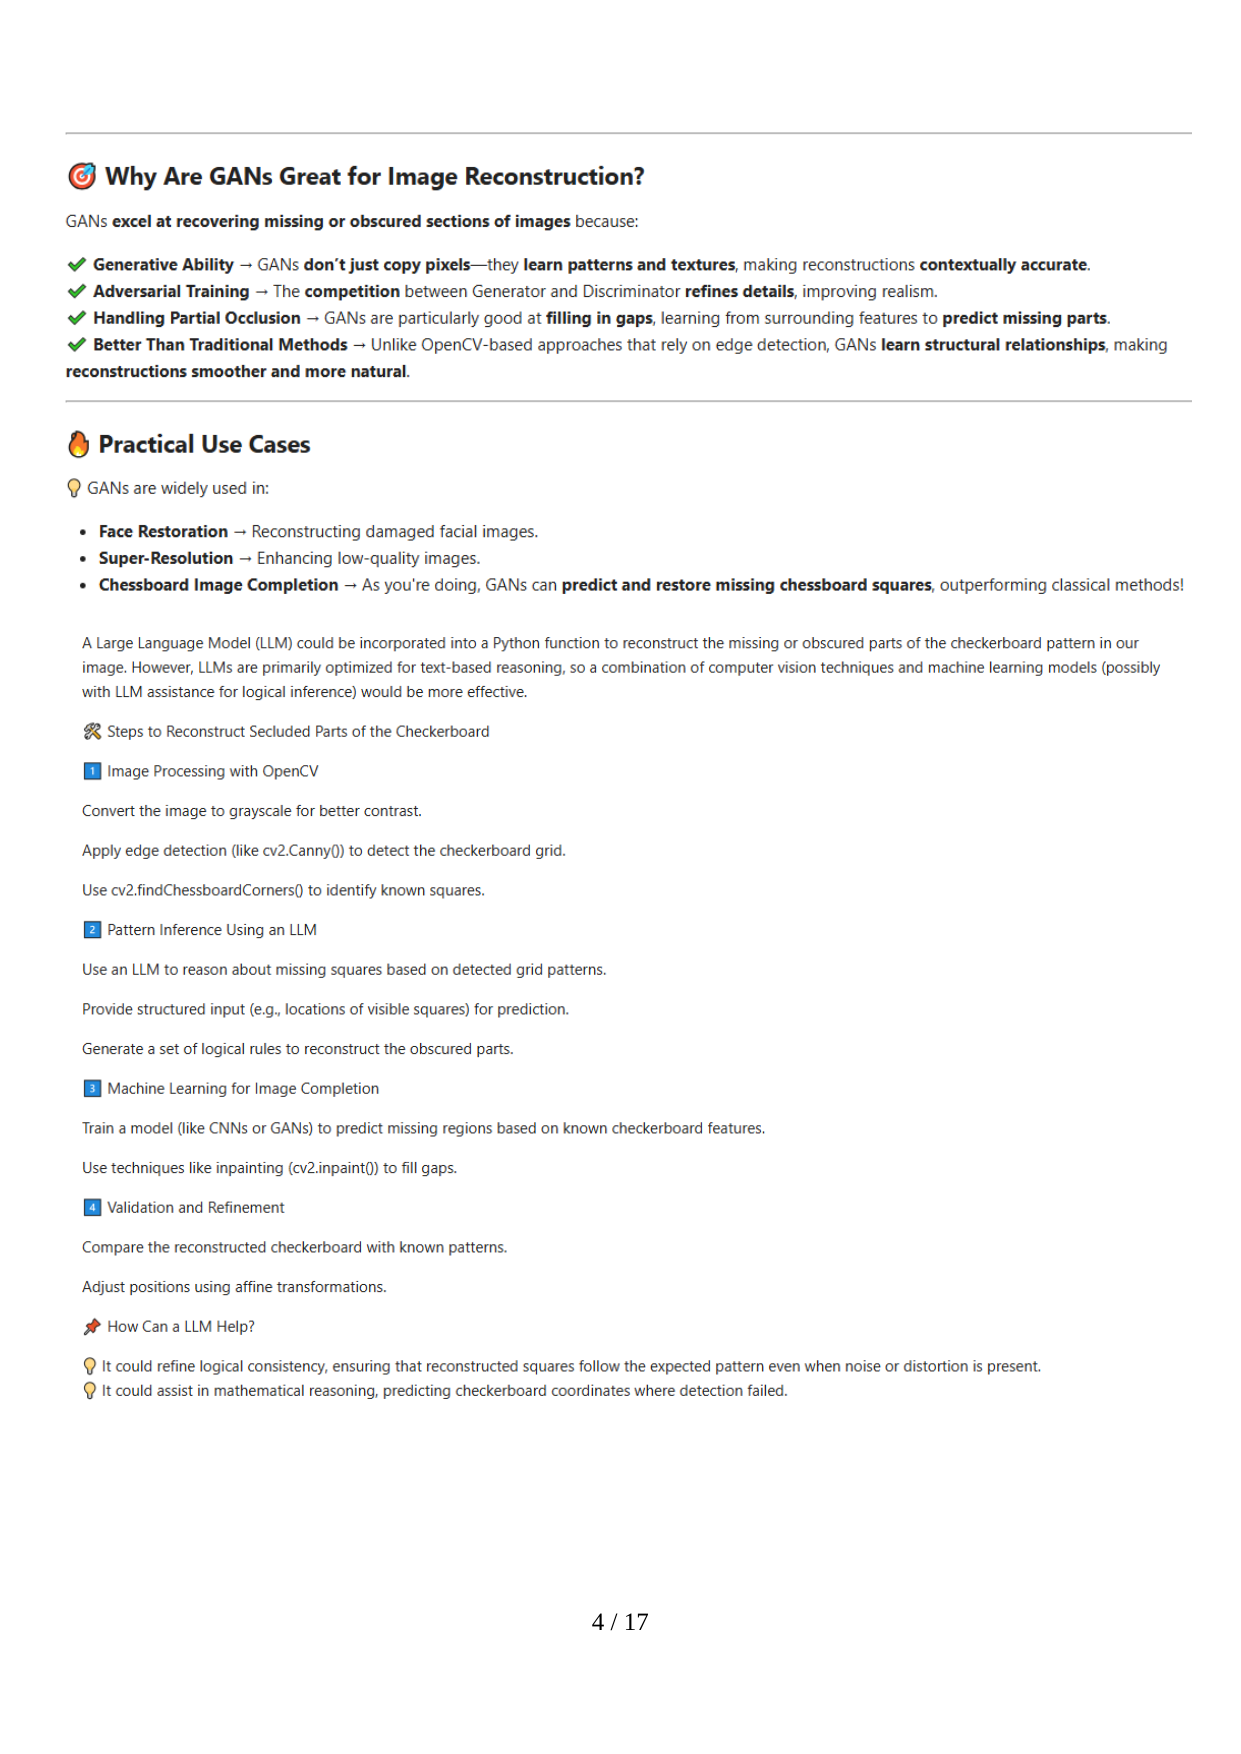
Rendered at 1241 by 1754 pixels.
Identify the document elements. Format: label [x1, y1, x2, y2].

picture [60, 127, 1192, 604]
picture [77, 632, 1163, 1403]
